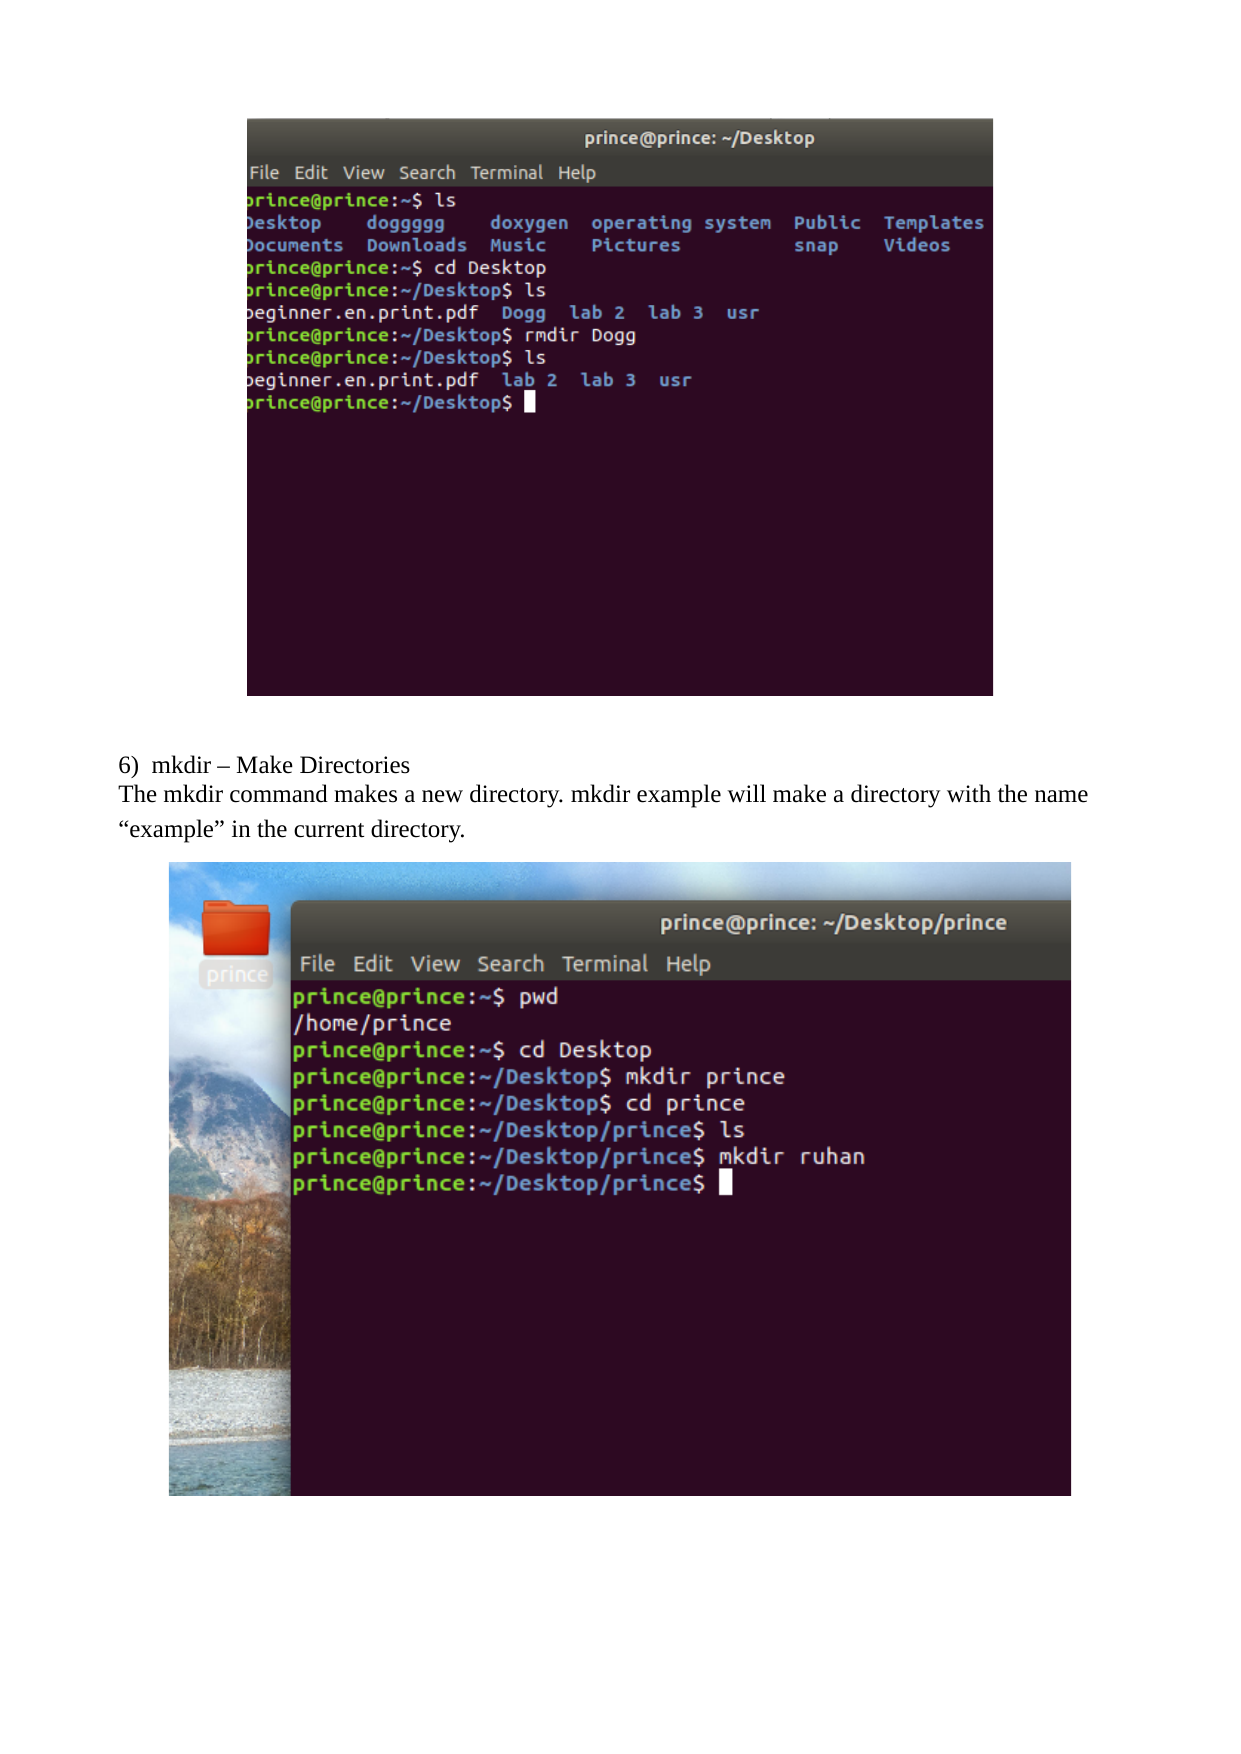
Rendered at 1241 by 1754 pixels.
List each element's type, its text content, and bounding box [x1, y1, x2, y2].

text The mkdir command makes a new directory. mkdir example will make a directory with the name “example” in the current directory. [118, 779, 1122, 843]
picture [168, 862, 1072, 1496]
picture [247, 118, 994, 696]
text 6) mkdir – Make Directories [118, 751, 1122, 779]
